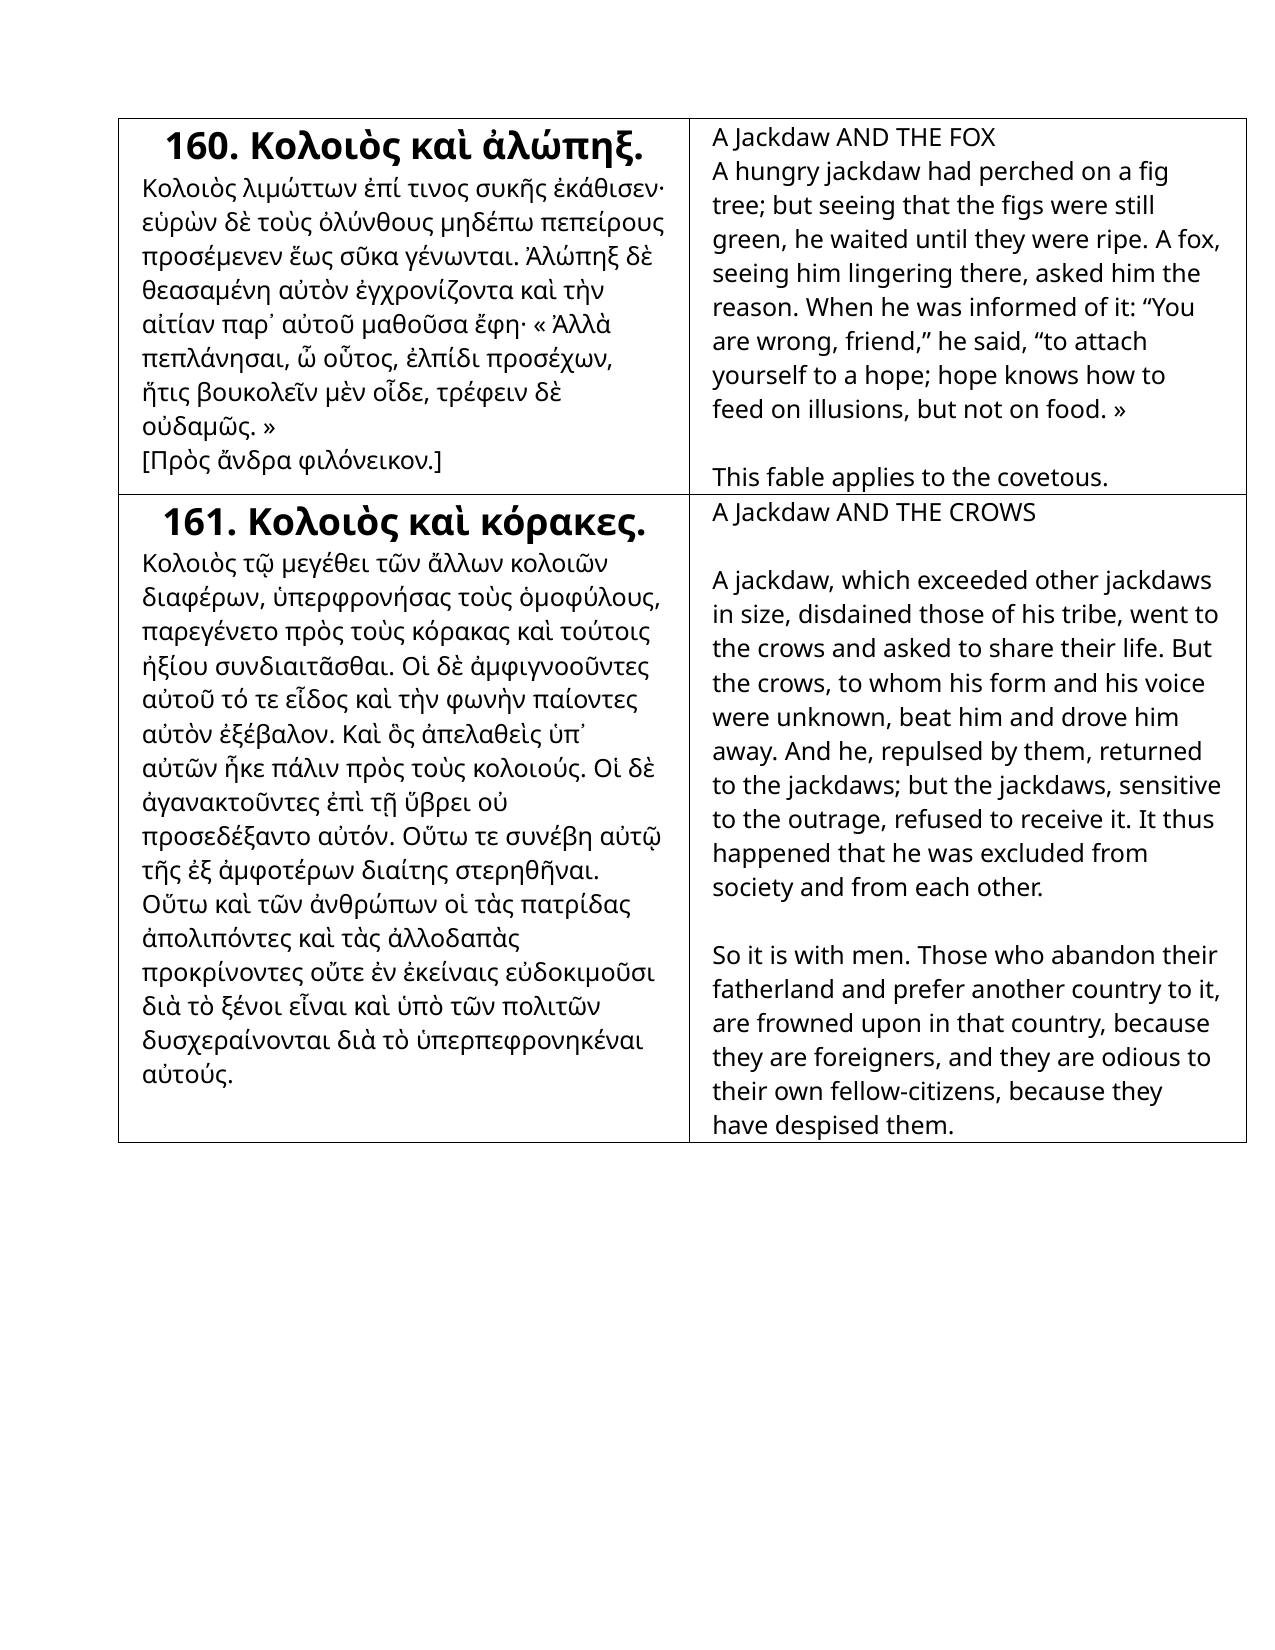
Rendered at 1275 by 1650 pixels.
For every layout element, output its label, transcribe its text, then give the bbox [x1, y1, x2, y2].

table_cell 160. Κολοιὸς καὶ ἀλώπηξ. Κολοιὸς λιμώττων ἐπί τινος συκῆς ἐκάθισεν· εὑρὼν δὲ τοὺς ὀλύνθους μηδέπω πεπείρους προσέμενεν ἕως σῦκα γένωνται. Ἀλώπηξ δὲ θεασαμένη αὐτὸν ἐγχρονίζοντα καὶ τὴν αἰτίαν παρ᾿ αὐτοῦ μαθοῦσα ἔφη· « Ἀλλὰ πεπλάνησαι, ὦ οὗτος, ἐλπίδι προσέχων, ἥτις βουκολεῖν μὲν οἶδε, τρέφειν δὲ οὐδαμῶς. » [Πρὸς ἄνδρα φιλόνεικον.] [119, 119, 689, 494]
table_cell A Jackdaw AND THE CROWS A jackdaw, which exceeded other jackdaws in size, disdained those of his tribe, went to the crows and asked to share their life. But the crows, to whom his form and his voice were unknown, beat him and drove him away. And he, repulsed by them, returned to the jackdaws; but the jackdaws, sensitive to the outrage, refused to receive it. It thus happened that he was excluded from society and from each other. So it is with men. Those who abandon their fatherland and prefer another country to it, are frowned upon in that country, because they are foreigners, and they are odious to their own fellow-citizens, because they have despised them. [690, 495, 1246, 1142]
table_cell A Jackdaw AND THE FOX A hungry jackdaw had perched on a fig tree; but seeing that the figs were still green, he waited until they were ripe. A fox, seeing him lingering there, asked him the reason. When he was informed of it: “You are wrong, friend,” he said, “to attach yourself to a hope; hope knows how to feed on illusions, but not on food. » This fable applies to the covetous. [690, 119, 1246, 494]
table_cell 161. Κολοιὸς καὶ κόρακες. Κολοιὸς τῷ μεγέθει τῶν ἄλλων κολοιῶν διαφέρων, ὑπερφρονήσας τοὺς ὁμοφύλους, παρεγένετο πρὸς τοὺς κόρακας καὶ τούτοις ἠξίου συνδιαιτᾶσθαι. Οἱ δὲ ἀμφιγνοοῦντες αὐτοῦ τό τε εἶδος καὶ τὴν φωνὴν παίοντες αὐτὸν ἐξέβαλον. Καὶ ὃς ἀπελαθεὶς ὑπ᾿ αὐτῶν ἧκε πάλιν πρὸς τοὺς κολοιούς. Οἱ δὲ ἀγανακτοῦντες ἐπὶ τῇ ὕβρει οὐ προσεδέξαντο αὐτόν. Οὕτω τε συνέβη αὐτῷ τῆς ἐξ ἀμφοτέρων διαίτης στερηθῆναι. Οὕτω καὶ τῶν ἀνθρώπων οἱ τὰς πατρίδας ἀπολιπόντες καὶ τὰς ἀλλοδαπὰς προκρίνοντες οὔτε ἐν ἐκείναις εὐδοκιμοῦσι διὰ τὸ ξένοι εἶναι καὶ ὑπὸ τῶν πολιτῶν δυσχεραίνονται διὰ τὸ ὑπερπεφρονηκέναι αὐτούς. [119, 495, 689, 1142]
